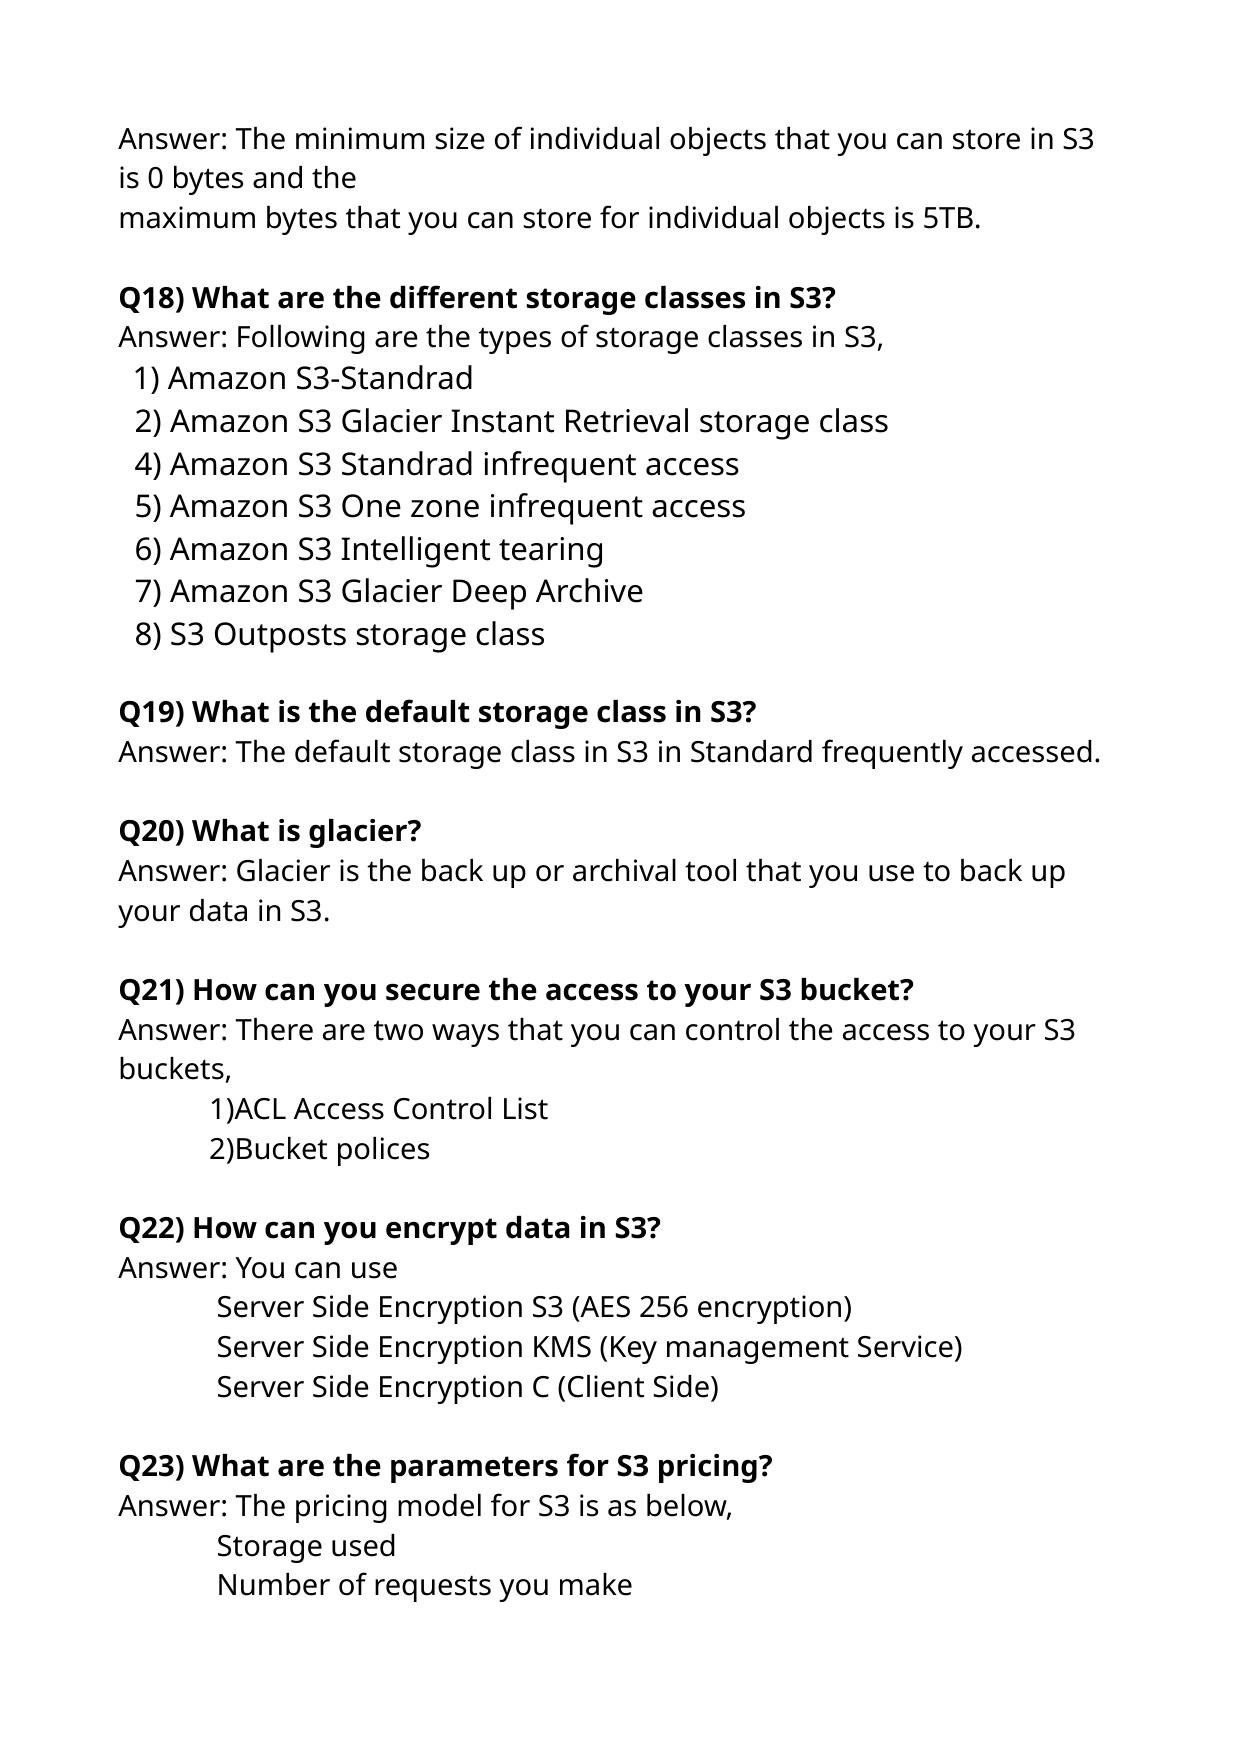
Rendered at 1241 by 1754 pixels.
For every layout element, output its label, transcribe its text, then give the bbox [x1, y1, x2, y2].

text 1)ACL Access Control List [118, 1088, 1122, 1128]
text Number of requests you make [118, 1564, 1122, 1604]
text Answer: The pricing model for S3 is as below, [118, 1485, 1122, 1525]
text Q18) What are the different storage classes in S3? [118, 277, 1122, 317]
text Server Side Encryption S3 (AES 256 encryption) [118, 1287, 1122, 1326]
text 7) Amazon S3 Glacier Deep Archive [118, 569, 1122, 612]
text 1) Amazon S3-Standrad [118, 356, 1122, 399]
text 2) Amazon S3 Glacier Instant Retrieval storage class [118, 399, 1122, 441]
text 2)Bucket polices [118, 1128, 1122, 1168]
text Q19) What is the default storage class in S3? [118, 691, 1122, 731]
text Answer: The minimum size of individual objects that you can store in S3 is 0 bytes and the [118, 118, 1122, 197]
text Answer: Following are the types of storage classes in S3, [118, 317, 1122, 356]
text Q21) How can you secure the access to your S3 bucket? [118, 969, 1122, 1009]
text Q22) How can you encrypt data in S3? [118, 1207, 1122, 1247]
text Answer: You can use [118, 1247, 1122, 1287]
text 8) S3 Outposts storage class [118, 612, 1122, 654]
text 5) Amazon S3 One zone infrequent access [118, 484, 1122, 527]
text Answer: Glacier is the back up or archival tool that you use to back up your data in S3. [118, 850, 1122, 929]
text Answer: There are two ways that you can control the access to your S3 buckets, [118, 1009, 1122, 1088]
text 4) Amazon S3 Standrad infrequent access [118, 441, 1122, 484]
text Storage used [118, 1525, 1122, 1564]
text Q23) What are the parameters for S3 pricing? [118, 1445, 1122, 1485]
text Q20) What is glacier? [118, 810, 1122, 850]
text Server Side Encryption C (Client Side) [118, 1366, 1122, 1406]
text Answer: The default storage class in S3 in Standard frequently accessed. [118, 731, 1122, 771]
text maximum bytes that you can store for individual objects is 5TB. [118, 197, 1122, 237]
text Server Side Encryption KMS (Key management Service) [118, 1326, 1122, 1366]
text 6) Amazon S3 Intelligent tearing [118, 527, 1122, 569]
